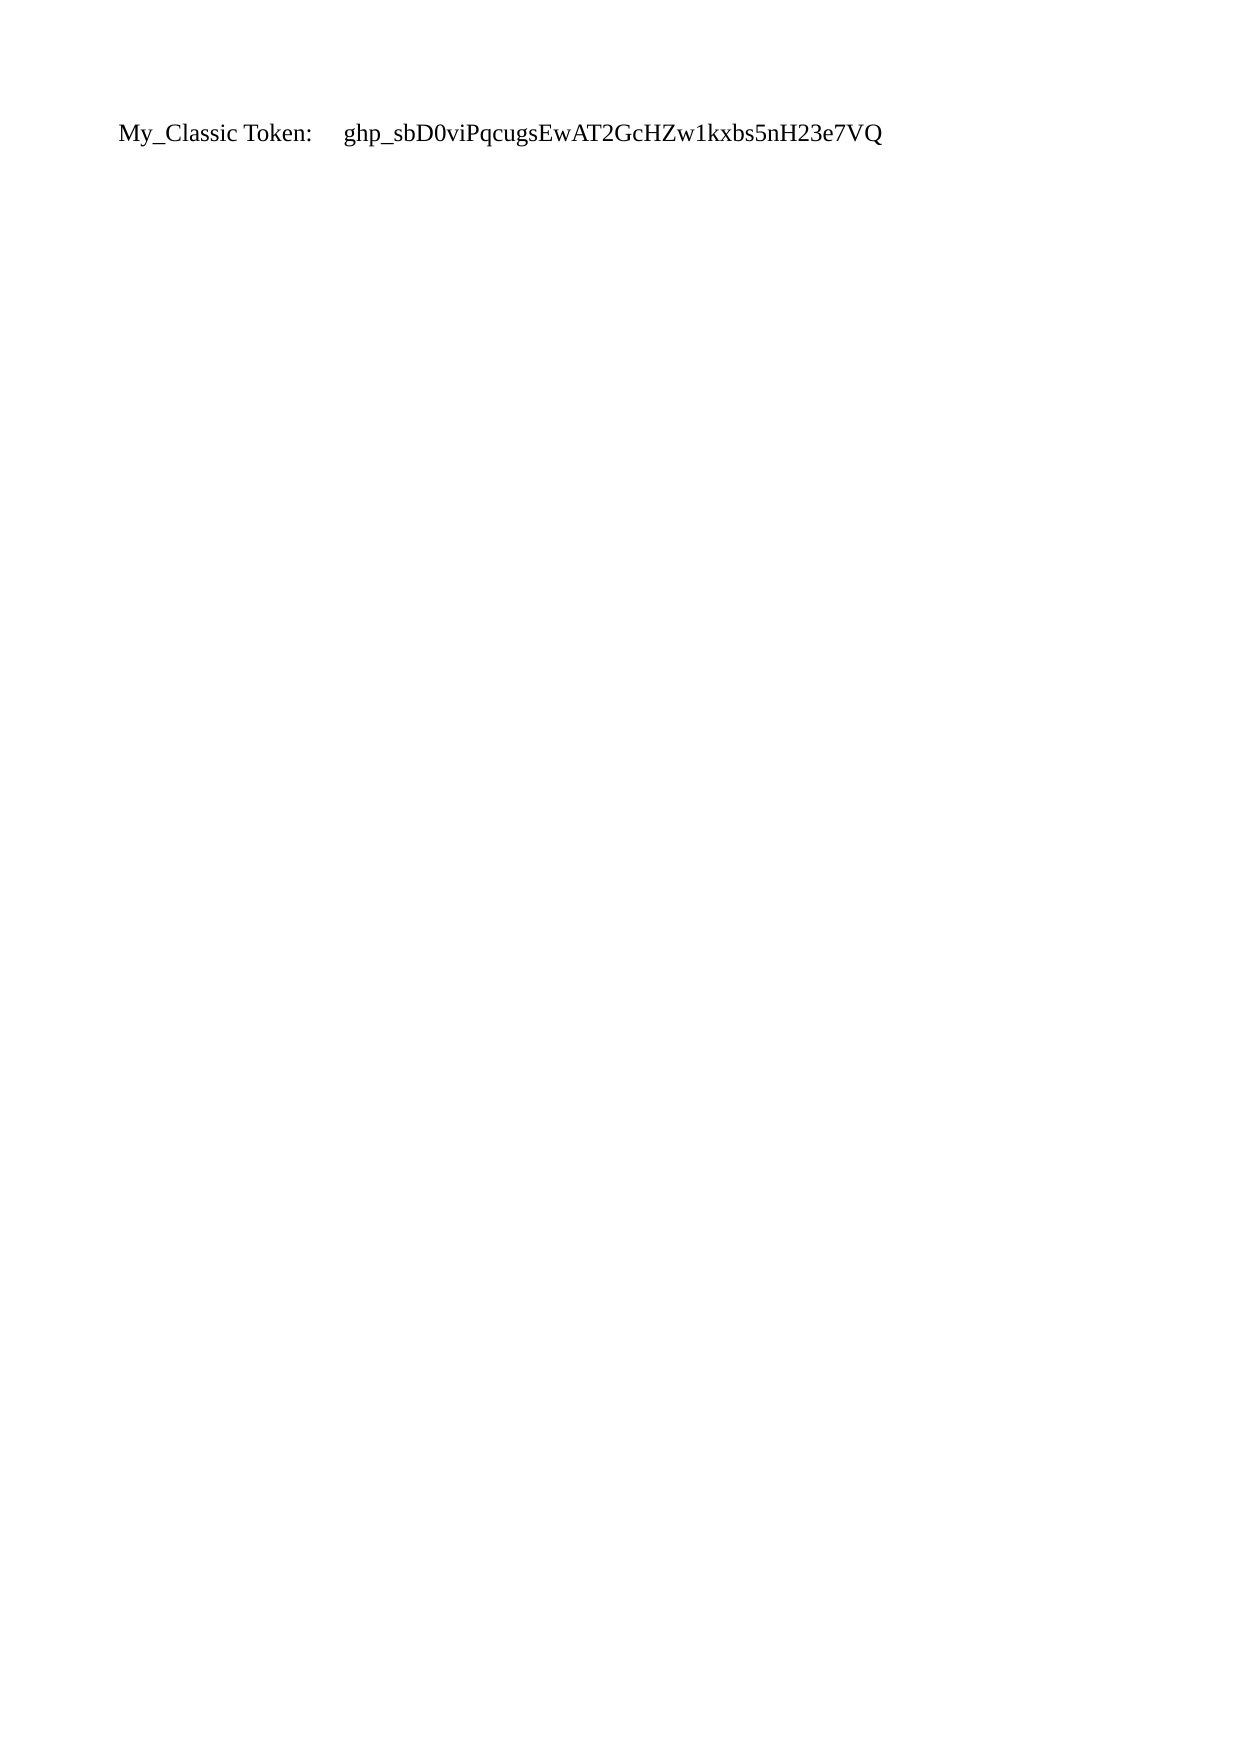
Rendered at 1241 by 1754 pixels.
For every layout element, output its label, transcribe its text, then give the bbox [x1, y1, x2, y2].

text My_Classic Token: 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 [118, 118, 1122, 147]
